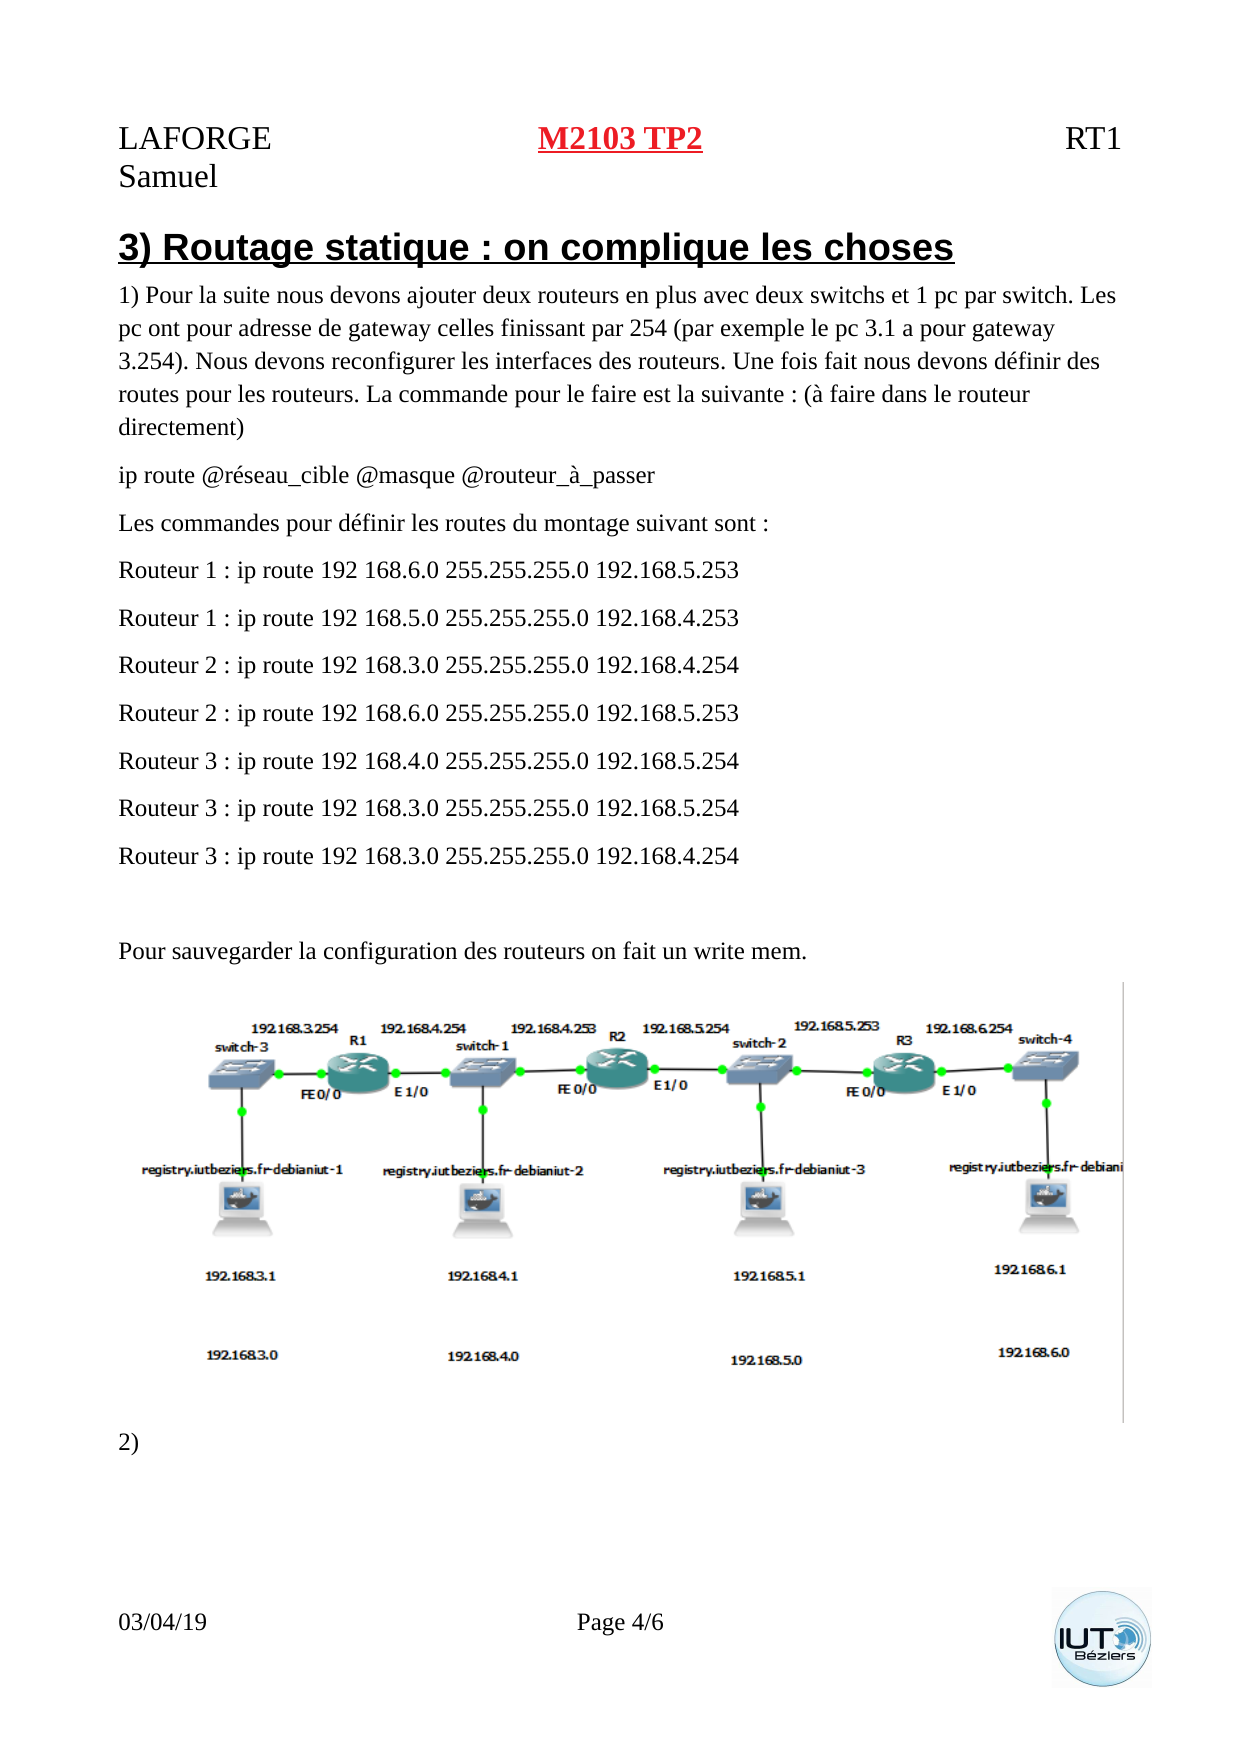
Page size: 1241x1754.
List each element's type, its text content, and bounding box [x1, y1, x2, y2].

text 1) Pour la suite nous devons ajouter deux routeurs en plus avec deux switchs et 1 pc par switch. Les pc ont pour adresse de gateway celles finissant par 254 (par exemple le pc 3.1 a pour gateway 3.254). Nous devons reconfigurer les interfaces des routeurs. Une fois fait nous devons définir des routes pour les routeurs. La commande pour le faire est la suivante : (à faire dans le routeur directement) [118, 280, 1122, 441]
text Routeur 3 : ip route 192 168.3.0 255.255.255.0 192.168.5.254 [118, 793, 1122, 822]
text Routeur 2 : ip route 192 168.6.0 255.255.255.0 192.168.5.253 [118, 698, 1122, 727]
text Routeur 1 : ip route 192 168.5.0 255.255.255.0 192.168.4.253 [118, 603, 1122, 632]
subtitle 3) Routage statique : on complique les choses [118, 224, 1122, 268]
text Routeur 3 : ip route 192 168.3.0 255.255.255.0 192.168.4.254 [118, 841, 1122, 870]
text Routeur 1 : ip route 192 168.6.0 255.255.255.0 192.168.5.253 [118, 555, 1122, 584]
text Routeur 3 : ip route 192 168.4.0 255.255.255.0 192.168.5.254 [118, 746, 1122, 774]
text ip route @réseau_cible @masque @routeur_à_passer [118, 460, 1122, 489]
text Les commandes pour définir les routes du montage suivant sont : [118, 508, 1122, 536]
text Pour sauvegarder la configuration des routeurs on fait un write mem. [118, 936, 1122, 965]
picture [1051, 1587, 1153, 1688]
text Routeur 2 : ip route 192 168.3.0 255.255.255.0 192.168.4.254 [118, 651, 1122, 679]
text 2) [118, 984, 1122, 1456]
picture [120, 982, 1124, 1423]
